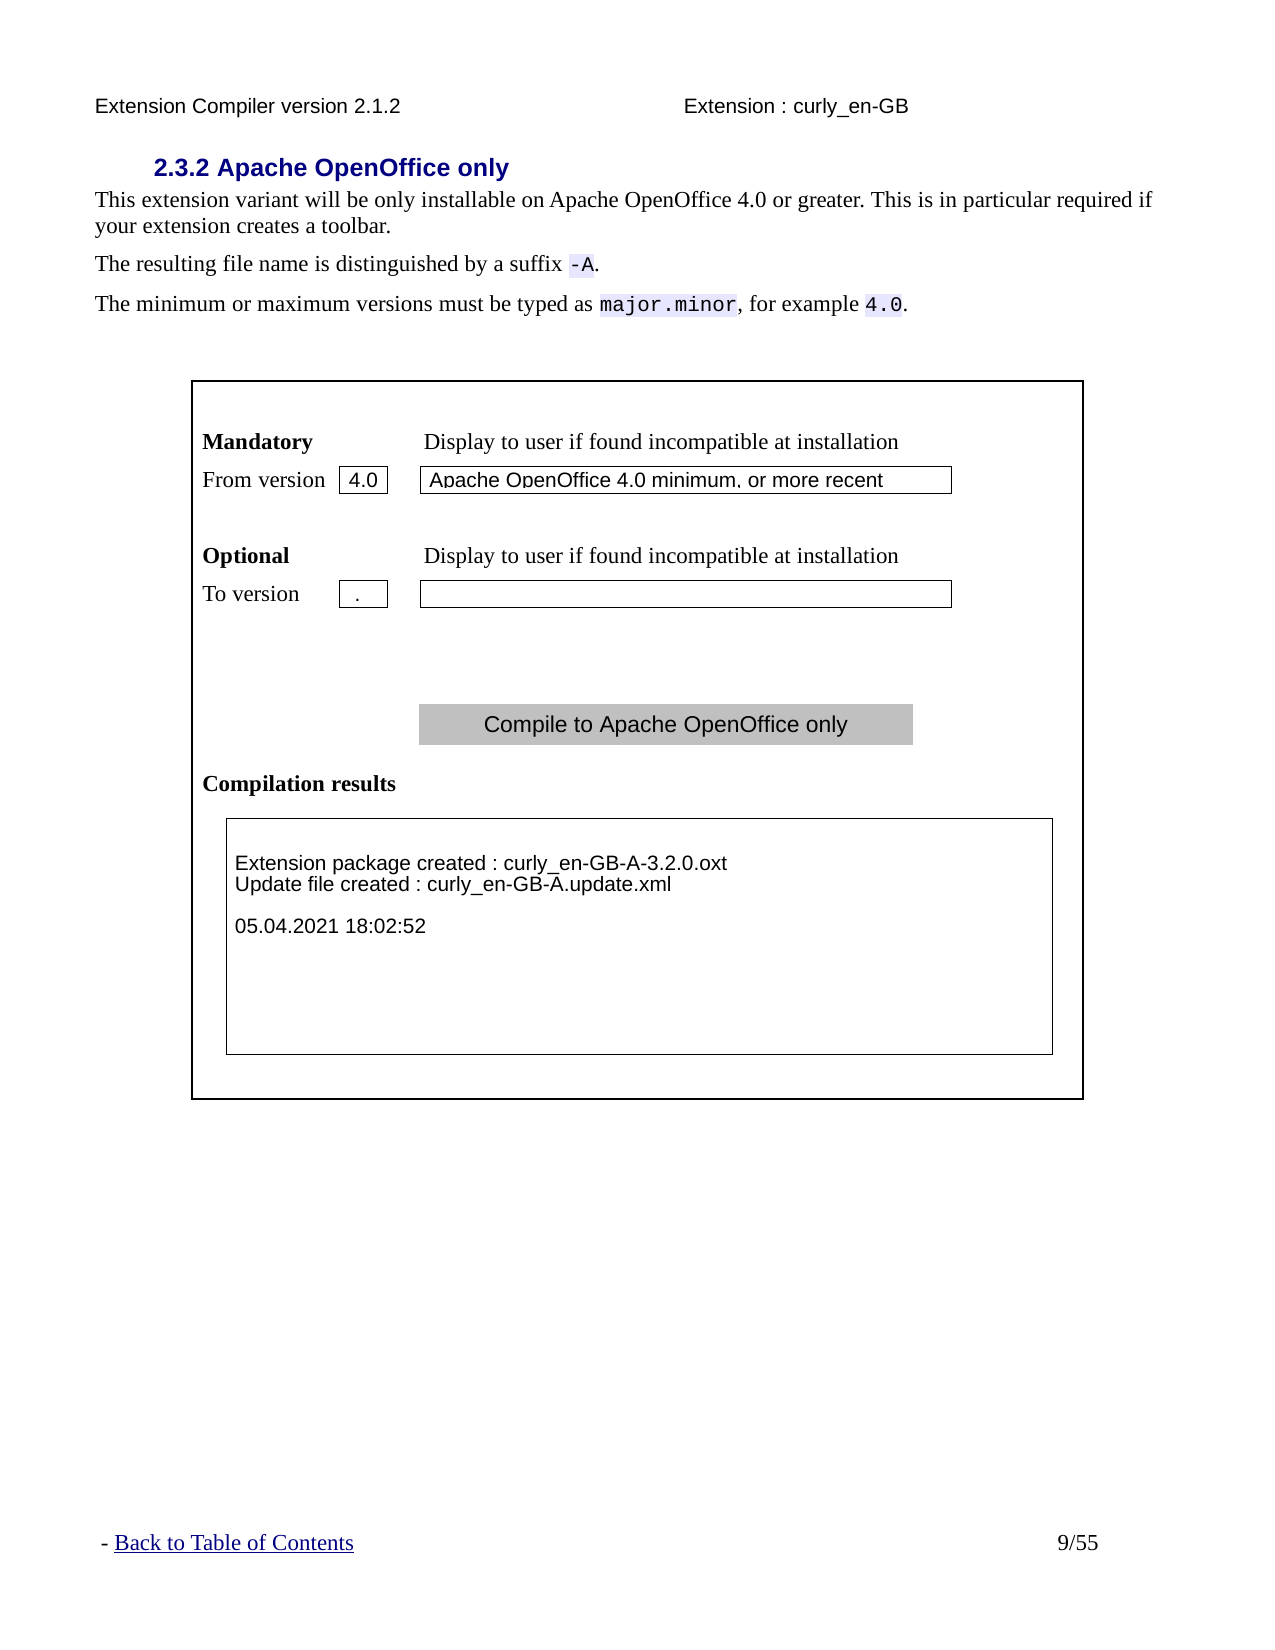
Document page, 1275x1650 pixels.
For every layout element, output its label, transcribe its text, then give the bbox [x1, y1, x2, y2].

subtitle Apache OpenOffice only [153, 153, 1181, 181]
text [952, 581, 1073, 606]
text The minimum or maximum versions must be typed as major.minor, for example 4.0. [94, 290, 1181, 317]
text Optional Display to user if found incompatible at installation [202, 543, 1073, 568]
text Mandatory Display to user if found incompatible at installation [202, 429, 1073, 454]
text This extension variant will be only installable on Apache OpenOffice 4.0 or greater. This is in particular required if your extension creates a toolbar. [94, 187, 1181, 238]
text To version [202, 581, 339, 606]
text The resulting file name is distinguished by a suffix -A. [94, 251, 1181, 278]
text [952, 467, 1073, 492]
text From version [202, 467, 339, 492]
text [388, 581, 420, 606]
text Compilation results [202, 771, 1073, 796]
text [388, 467, 420, 492]
